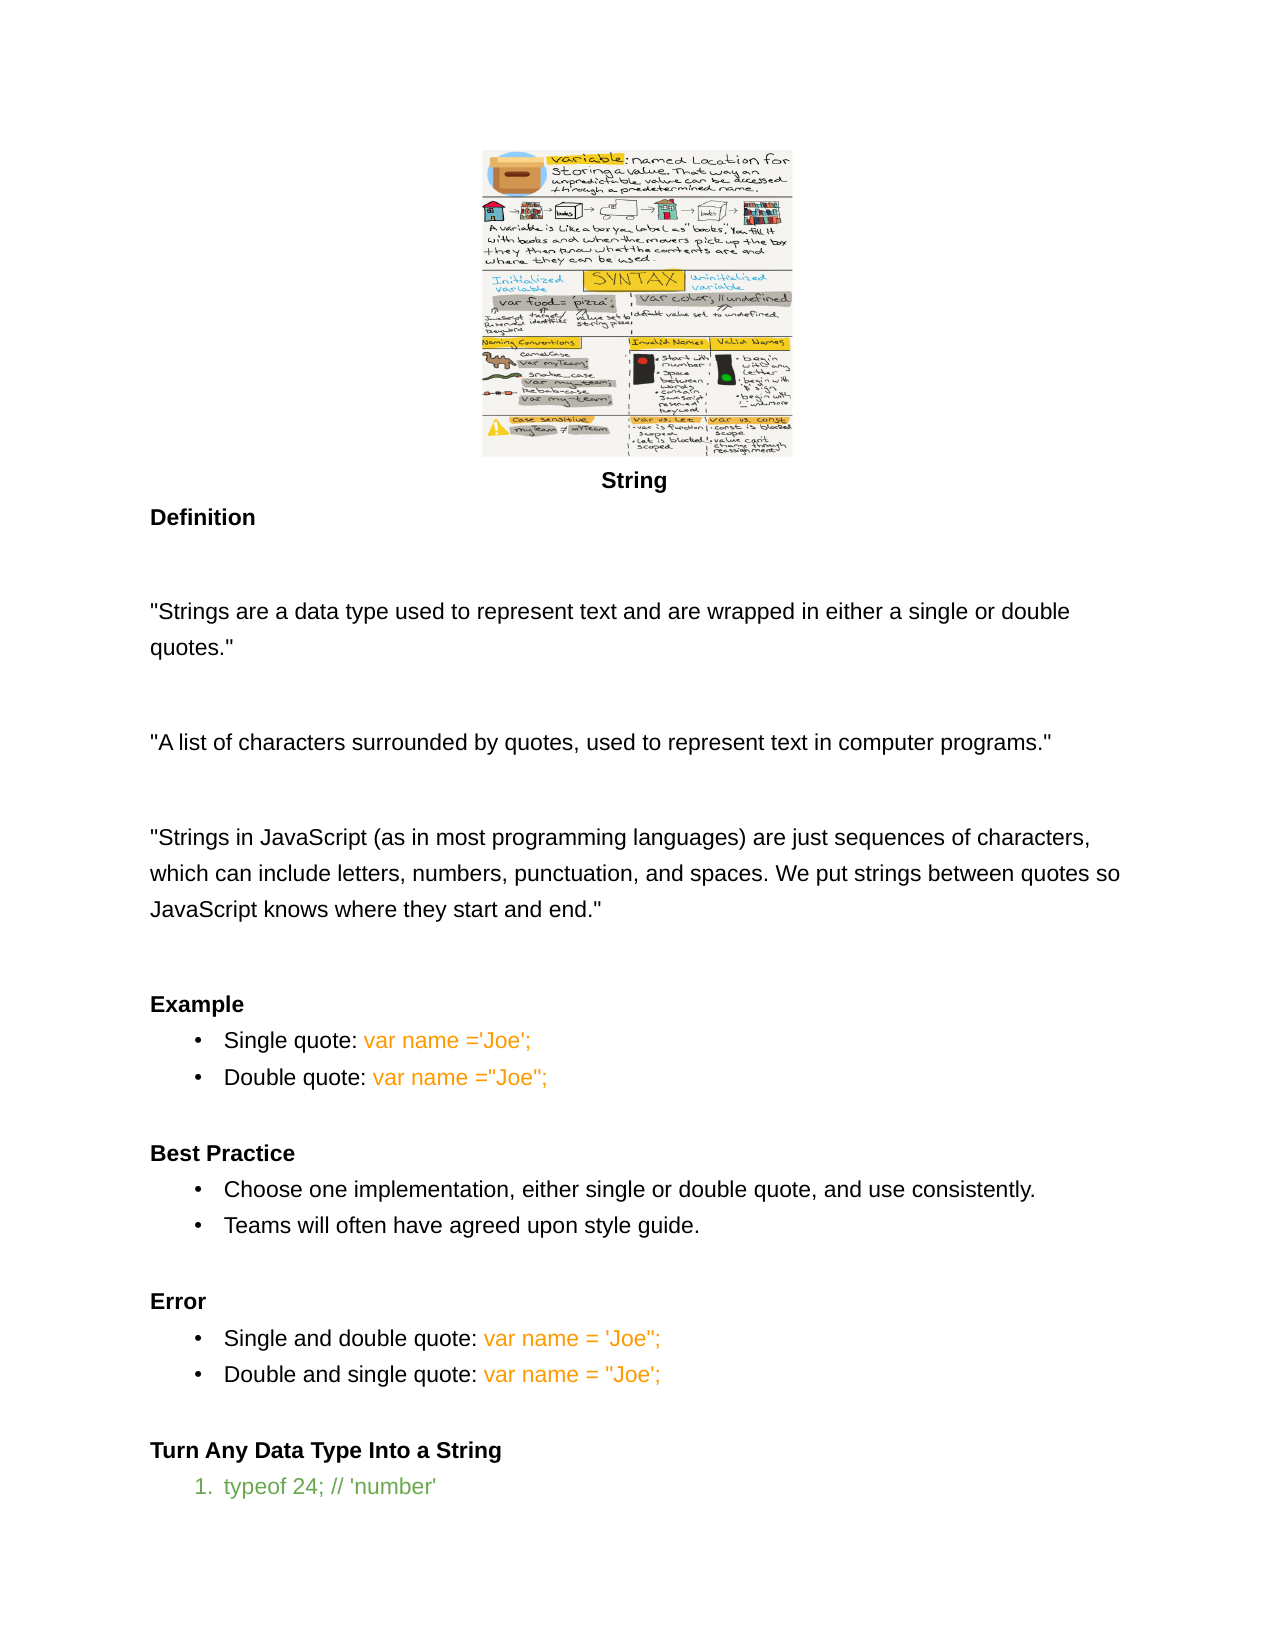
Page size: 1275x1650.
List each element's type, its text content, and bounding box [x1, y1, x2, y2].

list Double quote: var name ="Joe"; [194, 1063, 1125, 1090]
list Single quote: var name ='Joe'; [194, 1027, 1125, 1053]
list Single and double quote: var name = 'Joe"; [194, 1324, 1125, 1351]
text "A list of characters surrounded by quotes, used to represent text in computer programs." [150, 729, 1125, 755]
picture [482, 150, 793, 457]
text "Strings in JavaScript (as in most programming languages) are just sequences of characters, which can include letters, numbers, punctuation, and spaces. We put strings between quotes so JavaScript knows where they start and end." [150, 823, 1125, 923]
text Error [150, 1288, 1125, 1314]
list typeof 24; // 'number' [194, 1473, 1125, 1499]
text "Strings are a data type used to represent text and are wrapped in either a single or double quotes." [150, 598, 1125, 661]
text Turn Any Data Type Into a String [150, 1437, 1125, 1463]
list Choose one implementation, either single or double quote, and use consistently. [194, 1176, 1125, 1202]
text Example [150, 991, 1125, 1017]
text String [150, 467, 1125, 493]
list Double and single quote: var name = "Joe'; [194, 1361, 1125, 1387]
text Best Practice [150, 1139, 1125, 1166]
text Definition [150, 503, 1125, 530]
list Teams will often have agreed upon style guide. [194, 1212, 1125, 1238]
